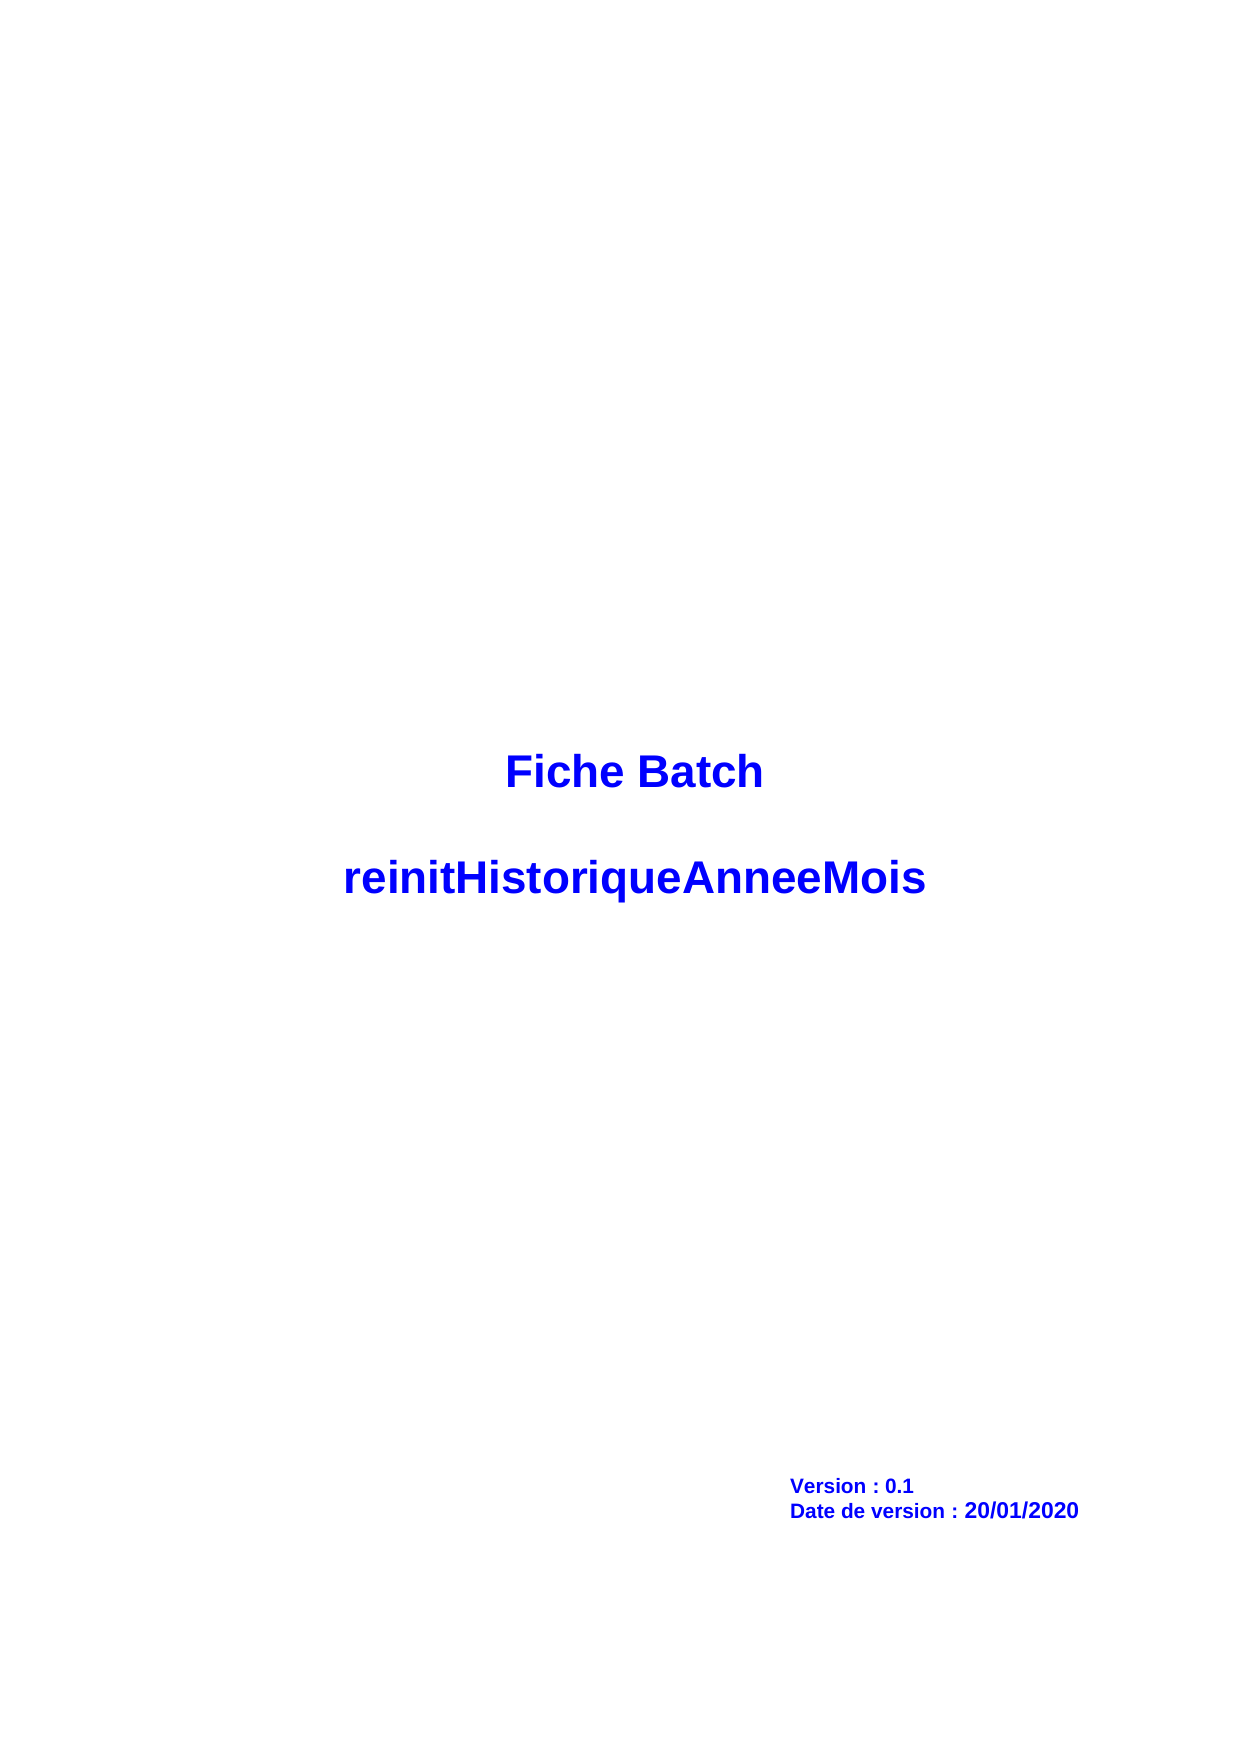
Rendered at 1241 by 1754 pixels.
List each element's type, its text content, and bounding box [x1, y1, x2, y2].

table_cell [320, 1474, 783, 1524]
table_header [148, 148, 320, 174]
table_header [320, 148, 783, 174]
table_header [783, 148, 1122, 174]
table_cell [148, 1474, 320, 1524]
table_cell Version : 0.1 Date de version : 20/01/2020 [783, 1474, 1122, 1524]
table_cell Fiche Batch reinitHistoriqueAnneeMois [148, 174, 1122, 1473]
